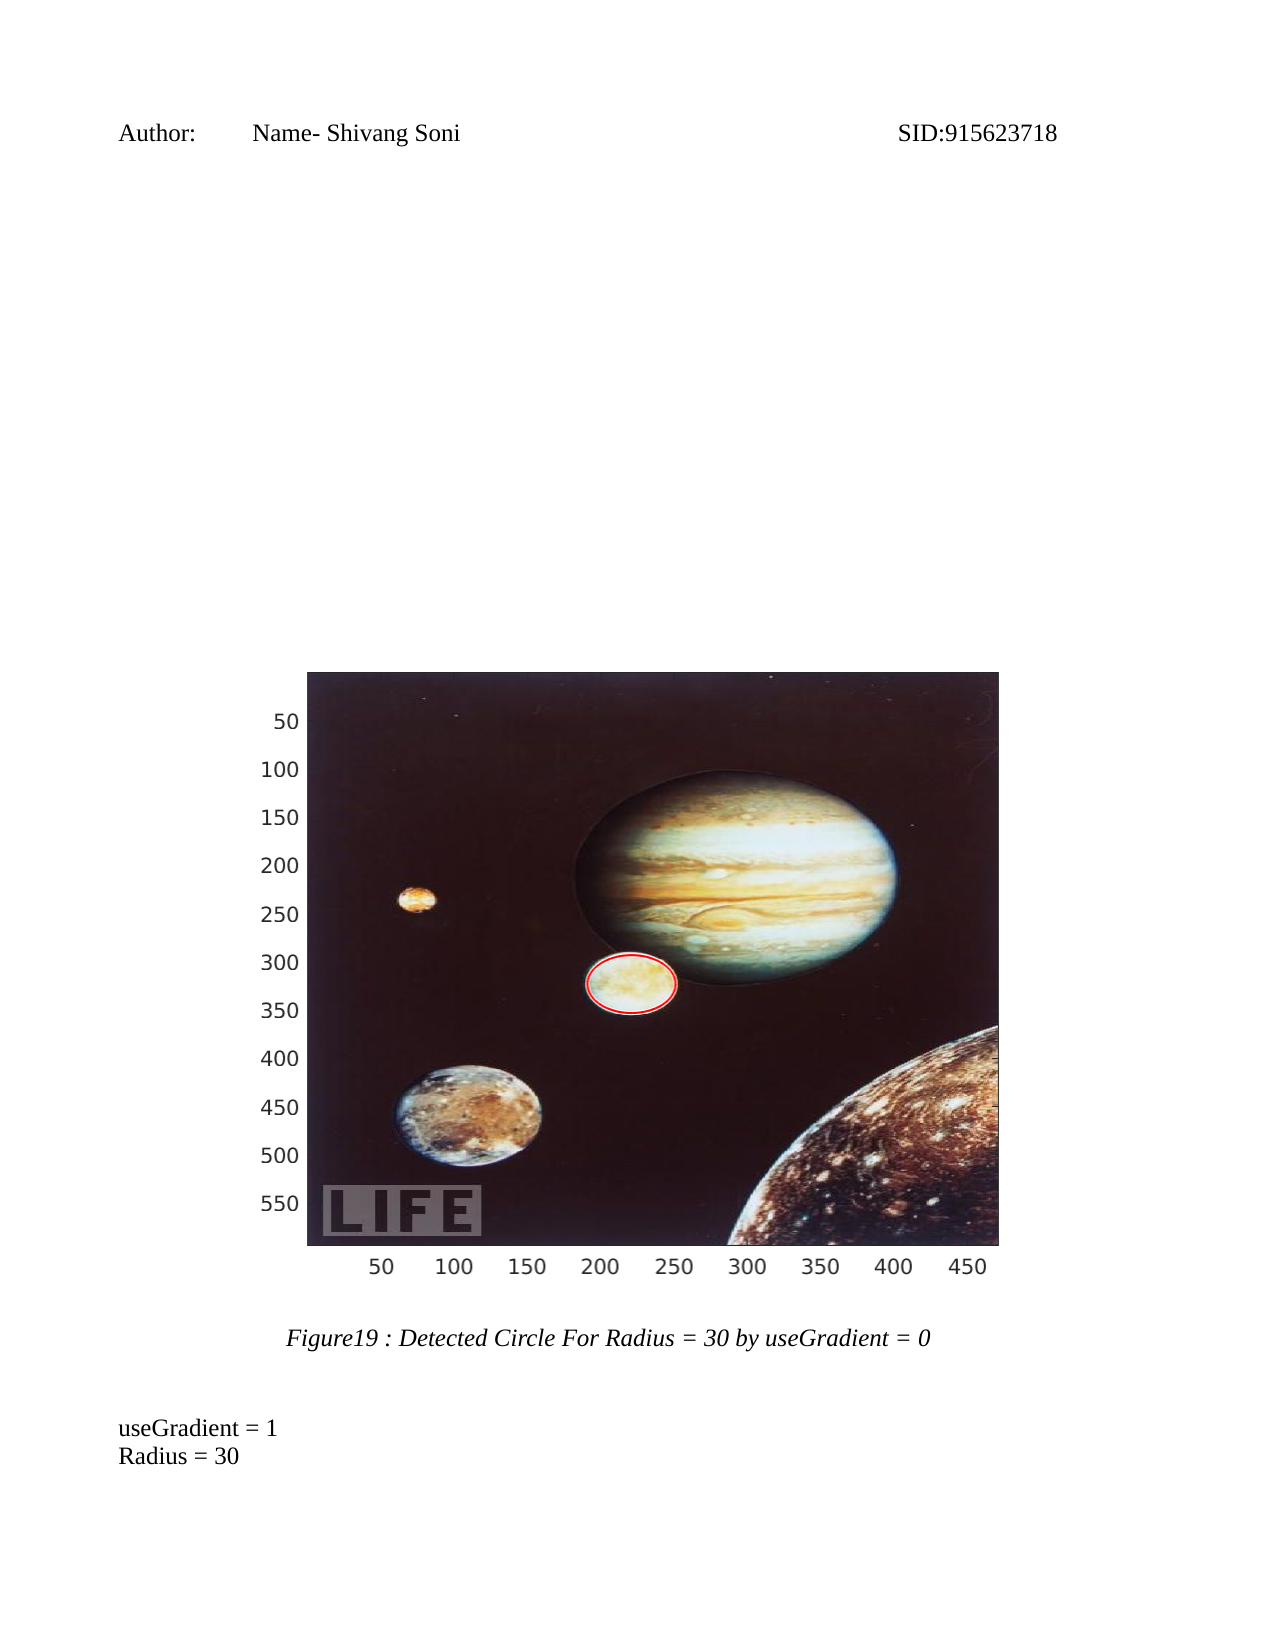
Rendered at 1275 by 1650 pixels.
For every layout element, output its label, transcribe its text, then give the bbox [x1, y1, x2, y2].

text Figure19 : Detected Circle For Radius = 30 by useGradient = 0 [192, 1323, 1083, 1352]
text useGradient = 1 [118, 1413, 1157, 1441]
text Radius = 30 [118, 1441, 1157, 1470]
picture [192, 620, 1083, 1323]
